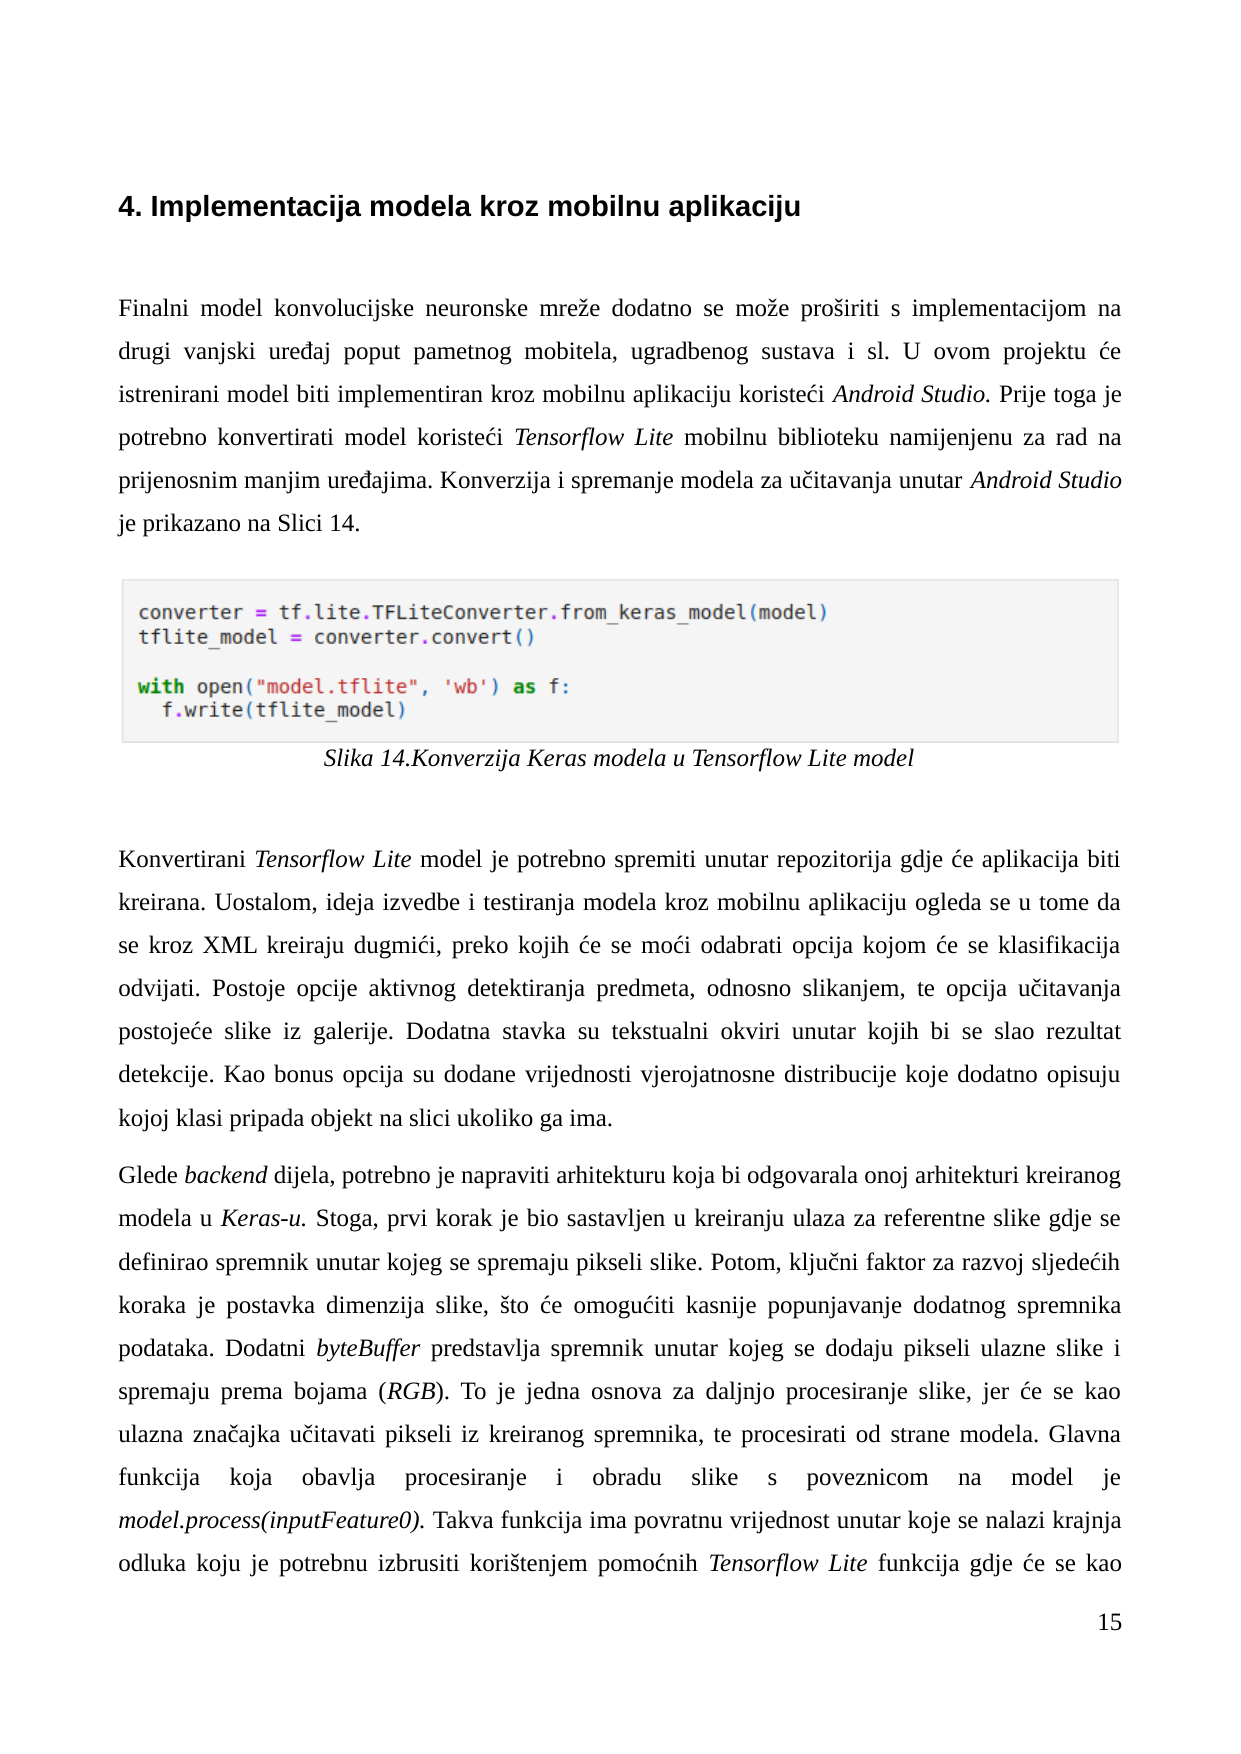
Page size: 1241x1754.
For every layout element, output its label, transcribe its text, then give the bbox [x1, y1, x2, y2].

text Finalni model konvolucijske neuronske mreže dodatno se može proširiti s implementacijom na drugi vanjski uređaj poput pametnog mobitela, ugradbenog sustava i sl. U ovom projektu će istrenirani model biti implementiran kroz mobilnu aplikaciju koristeći Android Studio. Prije toga je potrebno konvertirati model koristeći Tensorflow Lite mobilnu biblioteku namijenjenu za rad na prijenosnim manjim uređajima. Konverzija i spremanje modela za učitavanja unutar Android Studio je prikazano na Slici 14. [118, 293, 1122, 537]
text Glede backend dijela, potrebno je napraviti arhitekturu koja bi odgovarala onoj arhitekturi kreiranog modela u Keras-u. Stoga, prvi korak je bio sastavljen u kreiranju ulaza za referentne slike gdje se definirao spremnik unutar kojeg se spremaju pikseli slike. Potom, ključni faktor za razvoj sljedećih koraka je postavka dimenzija slike, što će omogućiti kasnije popunjavanje dodatnog spremnika podataka. Dodatni byteBuffer predstavlja spremnik unutar kojeg se dodaju pikseli ulazne slike i spremaju prema bojama (RGB). To je jedna osnova za daljnjo procesiranje slike, jer će se kao ulazna značajka učitavati pikseli iz kreiranog spremnika, te procesirati od strane modela. Glavna funkcija koja obavlja procesiranje i obradu slike s poveznicom na model je model.process(inputFeature0). Takva funkcija ima povratnu vrijednost unutar koje se nalazi krajnja odluka koju je potrebnu izbrusiti korištenjem pomoćnih Tensorflow Lite funkcija gdje će se kao [118, 1160, 1122, 1577]
text Slika 14.Konverzija Keras modela u Tensorflow Lite model [118, 743, 1122, 772]
text Konvertirani Tensorflow Lite model je potrebno spremiti unutar repozitorija gdje će aplikacija biti kreirana. Uostalom, ideja izvedbe i testiranja modela kroz mobilnu aplikaciju ogleda se u tome da se kroz XML kreiraju dugmići, preko kojih će se moći odabrati opcija kojom će se klasifikacija odvijati. Postoje opcije aktivnog detektiranja predmeta, odnosno slikanjem, te opcija učitavanja postojeće slike iz galerije. Dodatna stavka su tekstualni okviri unutar kojih bi se slao rezultat detekcije. Kao bonus opcija su dodane vrijednosti vjerojatnosne distribucije koje dodatno opisuju kojoj klasi pripada objekt na slici ukoliko ga ima. [118, 844, 1122, 1131]
picture [118, 578, 1123, 743]
subtitle 4. Implementacija modela kroz mobilnu aplikaciju [118, 189, 1122, 223]
